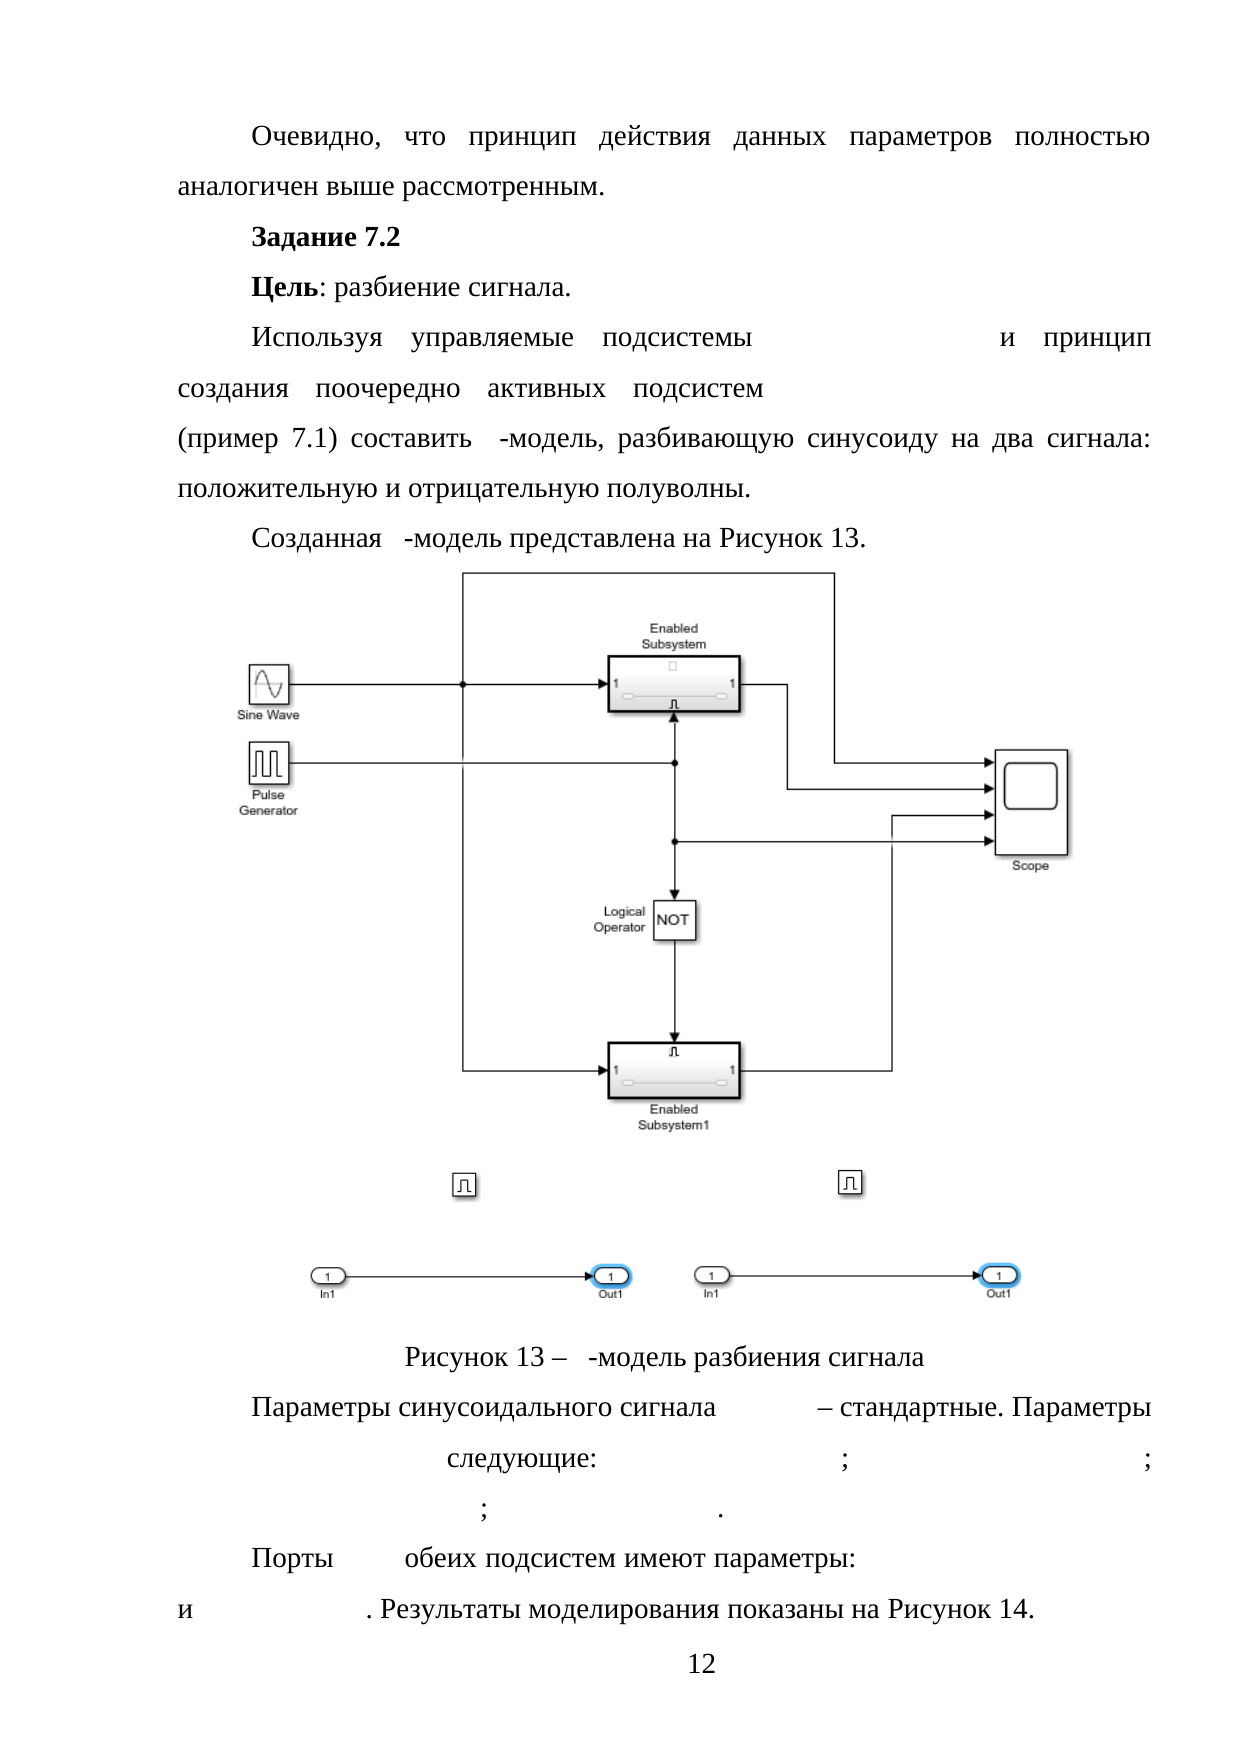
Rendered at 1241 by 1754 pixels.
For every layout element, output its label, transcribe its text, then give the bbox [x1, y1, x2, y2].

picture [278, 1156, 1051, 1323]
text Созданная -модель представлена на рисунок 13. [177, 521, 1152, 554]
text Порты обеих подсистем имеют параметры: и . Результаты моделирования показаны на рисунок 14. [177, 1540, 1152, 1624]
subtitle Задание 7.2 [177, 219, 1152, 252]
text Очевидно, что принцип действия данных параметров полностью аналогичен выше рассмотренным. [177, 118, 1152, 202]
text Цель: разбиение сигнала. [177, 269, 1152, 303]
text Рисунок 13 – -модель разбиения сигнала [177, 1339, 1152, 1373]
picture [232, 571, 1097, 1140]
text Используя управляемые подсистемы и принцип создания поочередно активных подсистем (пример 7.1) составить -модель, разбивающую синусоиду на два сигнала: положительную и отрицательную полуволны. [177, 319, 1152, 504]
text Параметры синусоидального сигнала – стандартные. Параметры следующие: ; ; ; . [177, 1389, 1152, 1524]
